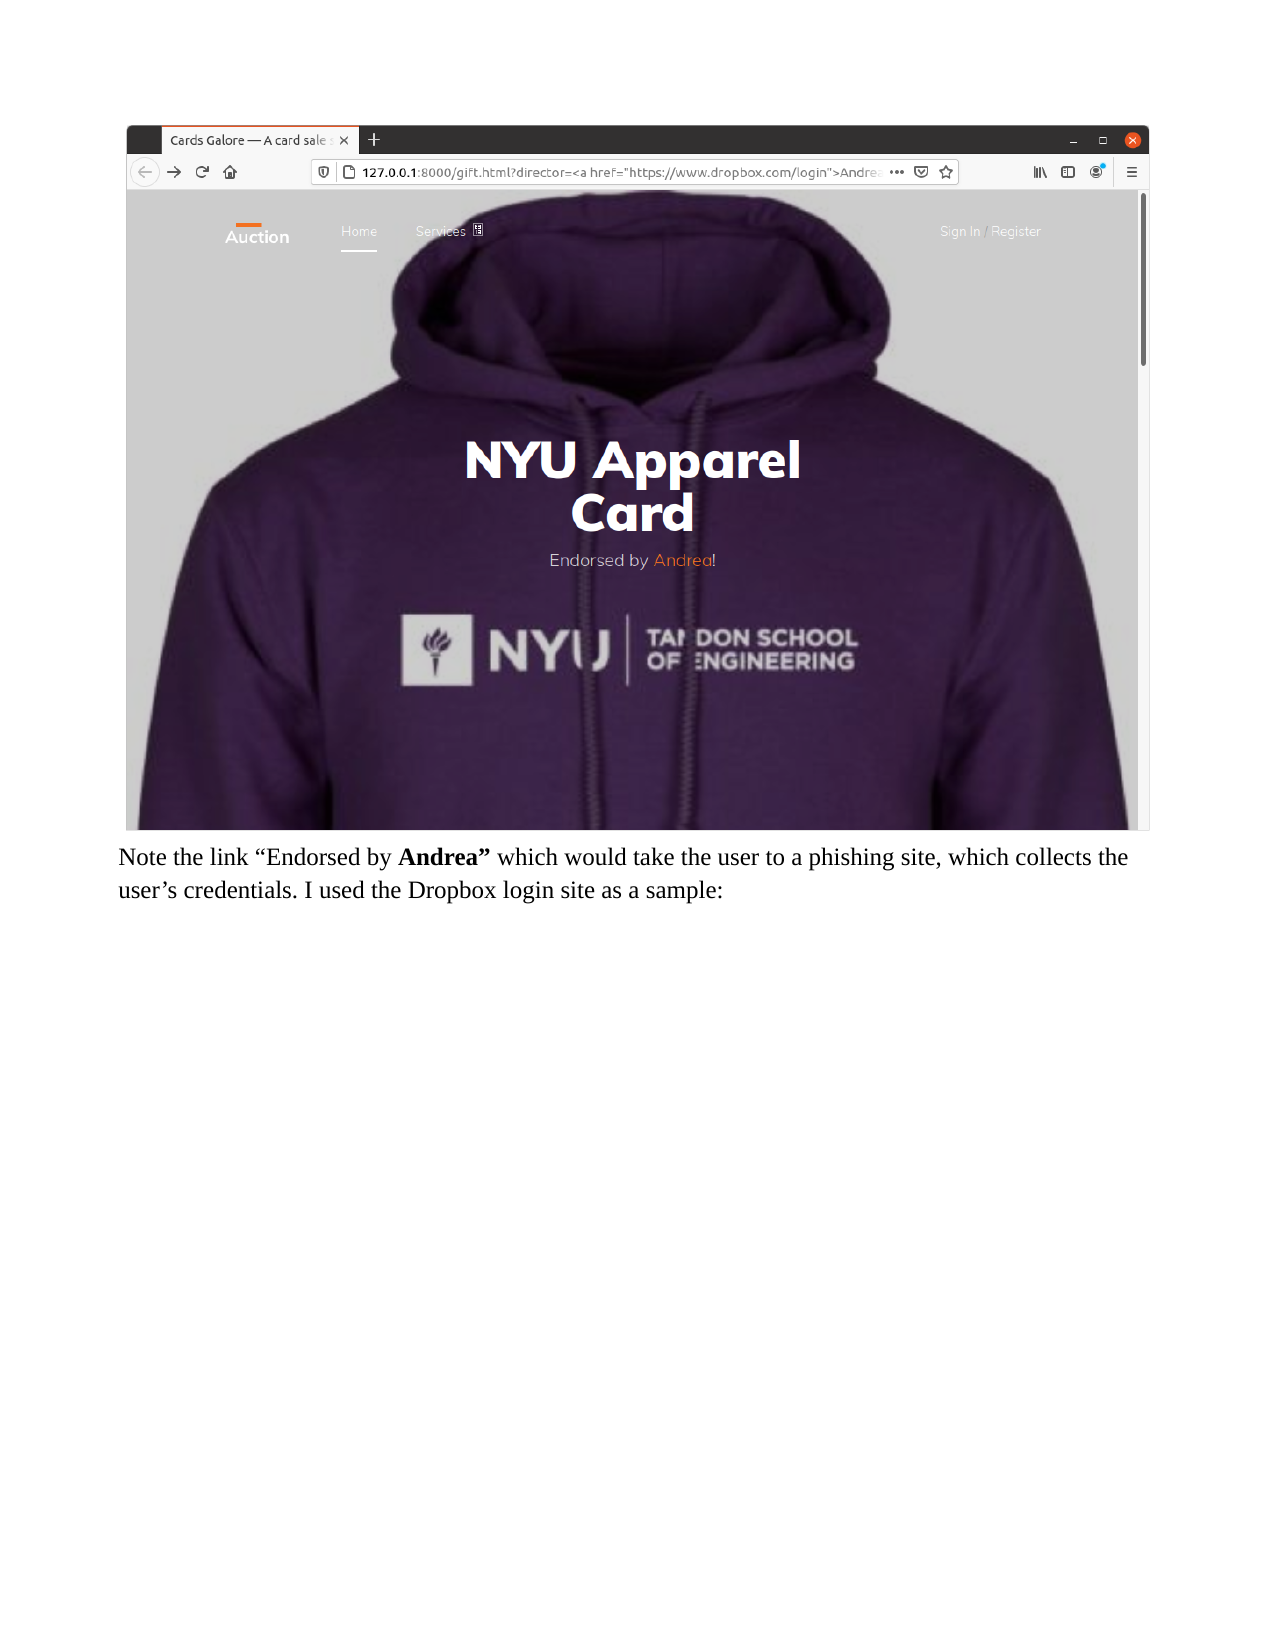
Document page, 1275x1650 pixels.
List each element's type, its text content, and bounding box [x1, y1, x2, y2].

text Note the link “Endorsed by Andrea” which would take the user to a phishing site, which collects the user’s credentials. I used the Dropbox login site as a sample: [118, 838, 1157, 903]
picture [118, 118, 1157, 838]
